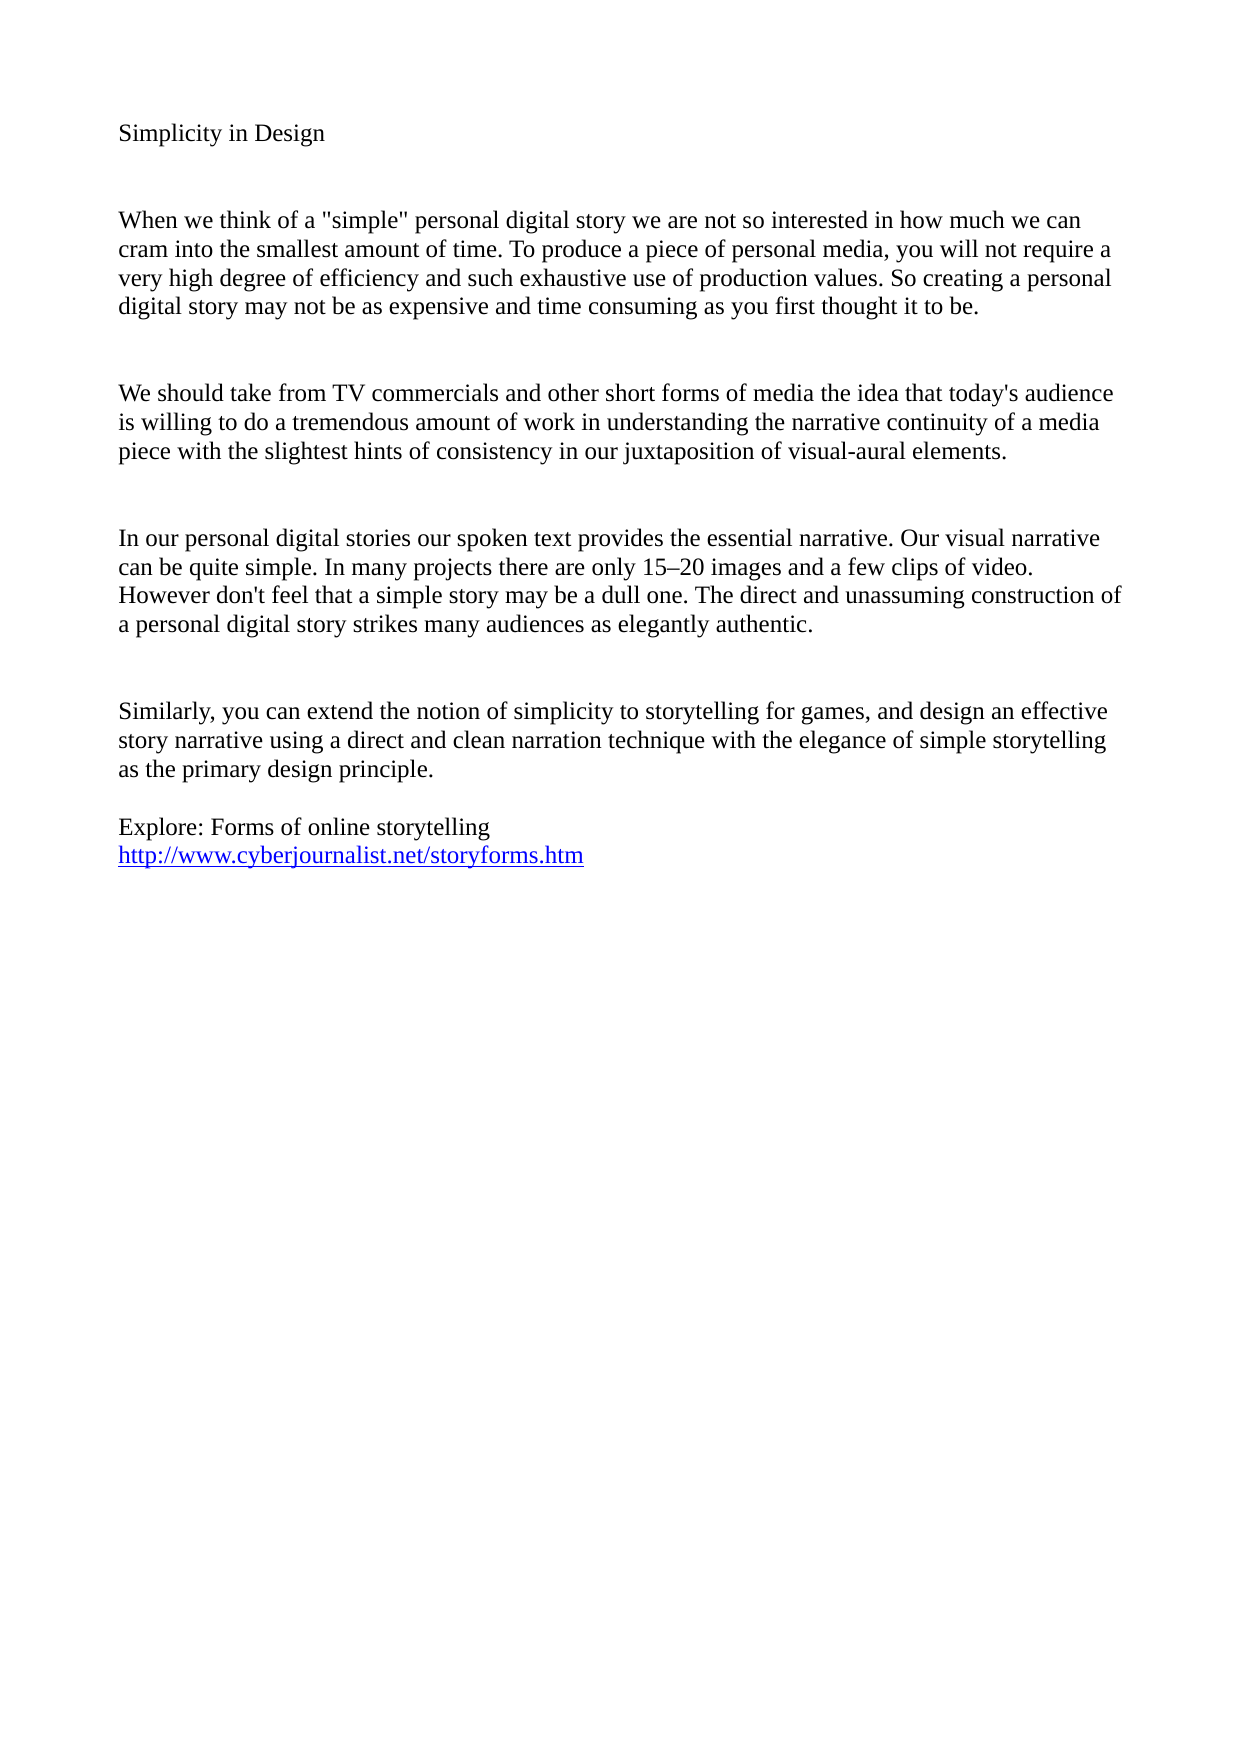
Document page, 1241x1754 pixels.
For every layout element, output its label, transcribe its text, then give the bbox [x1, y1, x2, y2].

text Similarly, you can extend the notion of simplicity to storytelling for games, and design an effective story narrative using a direct and clean narration technique with the elegance of simple storytelling as the primary design principle. [118, 696, 1122, 783]
text http://www.cyberjournalist.net/storyforms.htm [118, 841, 1122, 869]
text Explore: Forms of online storytelling [118, 812, 1122, 841]
title Simplicity in Design [118, 118, 1122, 147]
text When we think of a "simple" personal digital story we are not so interested in how much we can cram into the smallest amount of time. To produce a piece of personal media, you will not require a very high degree of efficiency and such exhaustive use of production values. So creating a personal digital story may not be as expensive and time consuming as you first thought it to be. [118, 205, 1122, 320]
text We should take from TV commercials and other short forms of media the idea that today's audience is willing to do a tremendous amount of work in understanding the narrative continuity of a media piece with the slightest hints of consistency in our juxtaposition of visual-aural elements. [118, 378, 1122, 465]
text In our personal digital stories our spoken text provides the essential narrative. Our visual narrative can be quite simple. In many projects there are only 15–20 images and a few clips of video. However don't feel that a simple story may be a dull one. The direct and unassuming construction of a personal digital story strikes many audiences as elegantly authentic. [118, 523, 1122, 638]
